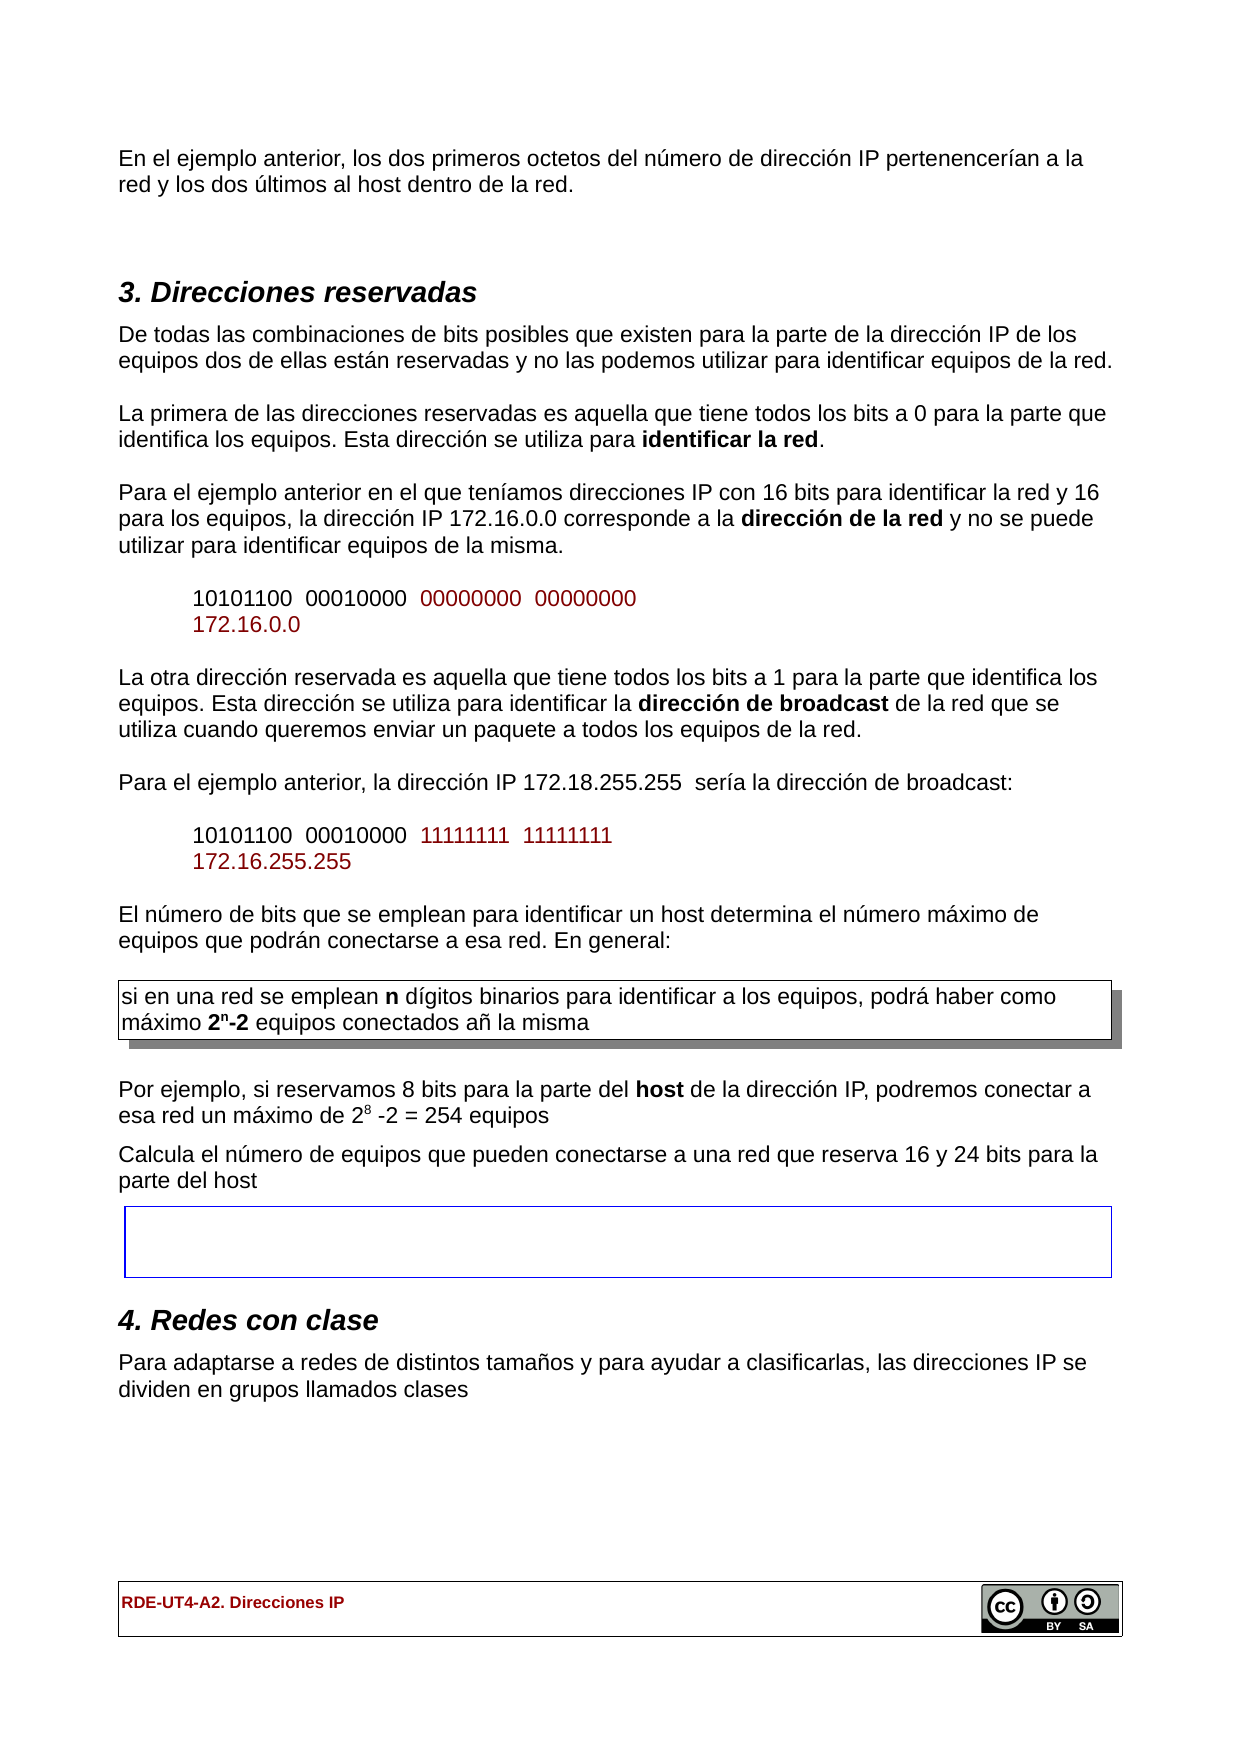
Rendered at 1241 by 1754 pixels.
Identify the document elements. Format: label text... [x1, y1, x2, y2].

text En el ejemplo anterior, los dos primeros octetos del número de dirección IP pertenencerían a la red y los dos últimos al host dentro de la red. [118, 144, 1122, 197]
text La primera de las direcciones reservadas es aquella que tiene todos los bits a 0 para la parte que identifica los equipos. Esta dirección se utiliza para identificar la red. [118, 400, 1122, 453]
text 10101100 00010000 00000000 00000000 [192, 584, 1122, 611]
text El número de bits que se emplean para identificar un host determina el número máximo de equipos que podrán conectarse a esa red. En general: [118, 901, 1122, 953]
text Para adaptarse a redes de distintos tamaños y para ayudar a clasificarlas, las direcciones IP se dividen en grupos llamados clases [118, 1349, 1122, 1402]
text Para el ejemplo anterior en el que teníamos direcciones IP con 16 bits para identificar la red y 16 para los equipos, la dirección IP 172.16.0.0 corresponde a la dirección de la red y no se puede utilizar para identificar equipos de la misma. [118, 479, 1122, 558]
text La otra dirección reservada es aquella que tiene todos los bits a 1 para la parte que identifica los equipos. Esta dirección se utiliza para identificar la dirección de broadcast de la red que se utiliza cuando queremos enviar un paquete a todos los equipos de la red. [118, 663, 1122, 743]
table_header [126, 1207, 1111, 1277]
text si en una red se emplean n dígitos binarios para identificar a los equipos, podrá haber como máximo 2n-2 equipos conectados añ la misma [119, 981, 1111, 1038]
subtitle 3. Direcciones reservadas [118, 275, 1122, 308]
text 10101100 00010000 11111111 11111111 [192, 822, 1122, 848]
text 172.16.0.0 [192, 611, 1122, 637]
text De todas las combinaciones de bits posibles que existen para la parte de la dirección IP de los equipos dos de ellas están reservadas y no las podemos utilizar para identificar equipos de la red. [118, 321, 1122, 374]
picture [981, 1584, 1119, 1633]
text Calcula el número de equipos que pueden conectarse a una red que reserva 16 y 24 bits para la parte del host [118, 1141, 1122, 1193]
subtitle 4. Redes con clase [118, 1303, 1122, 1337]
text Por ejemplo, si reservamos 8 bits para la parte del host de la dirección IP, podremos conectar a esa red un máximo de 28 -2 = 254 equipos [118, 1076, 1122, 1128]
text 172.16.255.255 [192, 848, 1122, 874]
text Para el ejemplo anterior, la dirección IP 172.18.255.255 sería la dirección de broadcast: [118, 769, 1122, 795]
